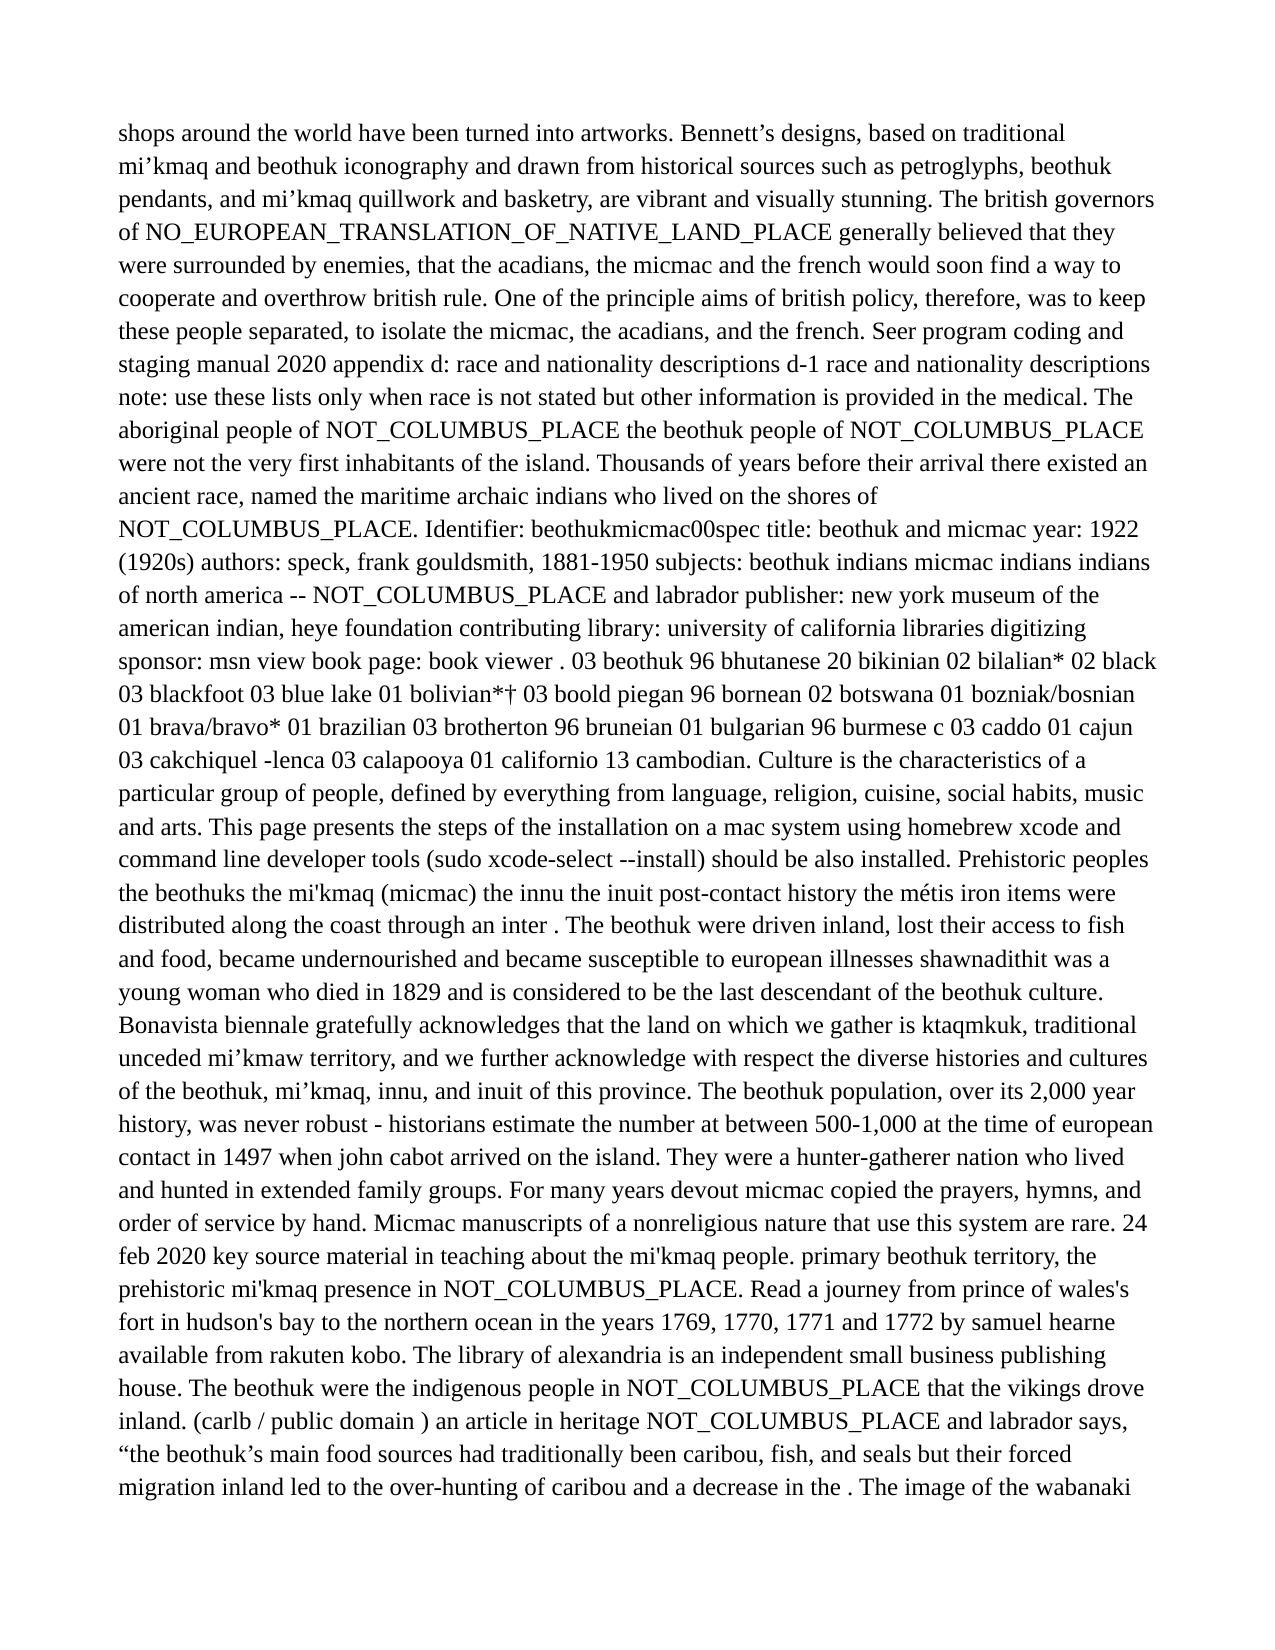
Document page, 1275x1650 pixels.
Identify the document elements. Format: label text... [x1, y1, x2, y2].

text shops around the world have been turned into artworks. Bennett’s designs, based on traditional mi’kmaq and beothuk iconography and drawn from historical sources such as petroglyphs, beothuk pendants, and mi’kmaq quillwork and basketry, are vibrant and visually stunning. The british governors of NO_EUROPEAN_TRANSLATION_OF_NATIVE_LAND_PLACE generally believed that they were surrounded by enemies, that the acadians, the micmac and the french would soon find a way to cooperate and overthrow british rule. One of the principle aims of british policy, therefore, was to keep these people separated, to isolate the micmac, the acadians, and the french. Seer program coding and staging manual 2020 appendix d: race and nationality descriptions d-1 race and nationality descriptions note: use these lists only when race is not stated but other information is provided in the medical. The aboriginal people of NOT_COLUMBUS_PLACE the beothuk people of NOT_COLUMBUS_PLACE were not the very first inhabitants of the island. Thousands of years before their arrival there existed an ancient race, named the maritime archaic indians who lived on the shores of NOT_COLUMBUS_PLACE. Identifier: beothukmicmac00spec title: beothuk and micmac year: 1922 (1920s) authors: speck, frank gouldsmith, 1881-1950 subjects: beothuk indians micmac indians indians of north america -- NOT_COLUMBUS_PLACE and labrador publisher: new york museum of the american indian, heye foundation contributing library: university of california libraries digitizing sponsor: msn view book page: book viewer . 03 beothuk 96 bhutanese 20 bikinian 02 bilalian* 02 black 03 blackfoot 03 blue lake 01 bolivian*† 03 boold piegan 96 bornean 02 botswana 01 bozniak/bosnian 01 brava/bravo* 01 brazilian 03 brotherton 96 bruneian 01 bulgarian 96 burmese c 03 caddo 01 cajun 03 cakchiquel -lenca 03 calapooya 01 californio 13 cambodian. Culture is the characteristics of a particular group of people, defined by everything from language, religion, cuisine, social habits, music and arts. This page presents the steps of the installation on a mac system using homebrew xcode and command line developer tools (sudo xcode-select --install) should be also installed. Prehistoric peoples the beothuks the mi'kmaq (micmac) the innu the inuit post-contact history the métis iron items were distributed along the coast through an inter . The beothuk were driven inland, lost their access to fish and food, became undernourished and became susceptible to european illnesses shawnadithit was a young woman who died in 1829 and is considered to be the last descendant of the beothuk culture. Bonavista biennale gratefully acknowledges that the land on which we gather is ktaqmkuk, traditional unceded mi’kmaw territory, and we further acknowledge with respect the diverse histories and cultures of the beothuk, mi’kmaq, innu, and inuit of this province. The beothuk population, over its 2,000 year history, was never robust - historians estimate the number at between 500-1,000 at the time of european contact in 1497 when john cabot arrived on the island. They were a hunter-gatherer nation who lived and hunted in extended family groups. For many years devout micmac copied the prayers, hymns, and order of service by hand. Micmac manuscripts of a nonreligious nature that use this system are rare. 24 feb 2020 key source material in teaching about the mi'kmaq people. primary beothuk territory, the prehistoric mi'kmaq presence in NOT_COLUMBUS_PLACE. Read a journey from prince of wales's fort in hudson's bay to the northern ocean in the years 1769, 1770, 1771 and 1772 by samuel hearne available from rakuten kobo. The library of alexandria is an independent small business publishing house. The beothuk were the indigenous people in NOT_COLUMBUS_PLACE that the vikings drove inland. (carlb / public domain ) an article in heritage NOT_COLUMBUS_PLACE and labrador says, “the beothuk’s main food sources had traditionally been caribou, fish, and seals but their forced migration inland led to the over-hunting of caribou and a decrease in the . The image of the wabanaki [118, 118, 1157, 1501]
